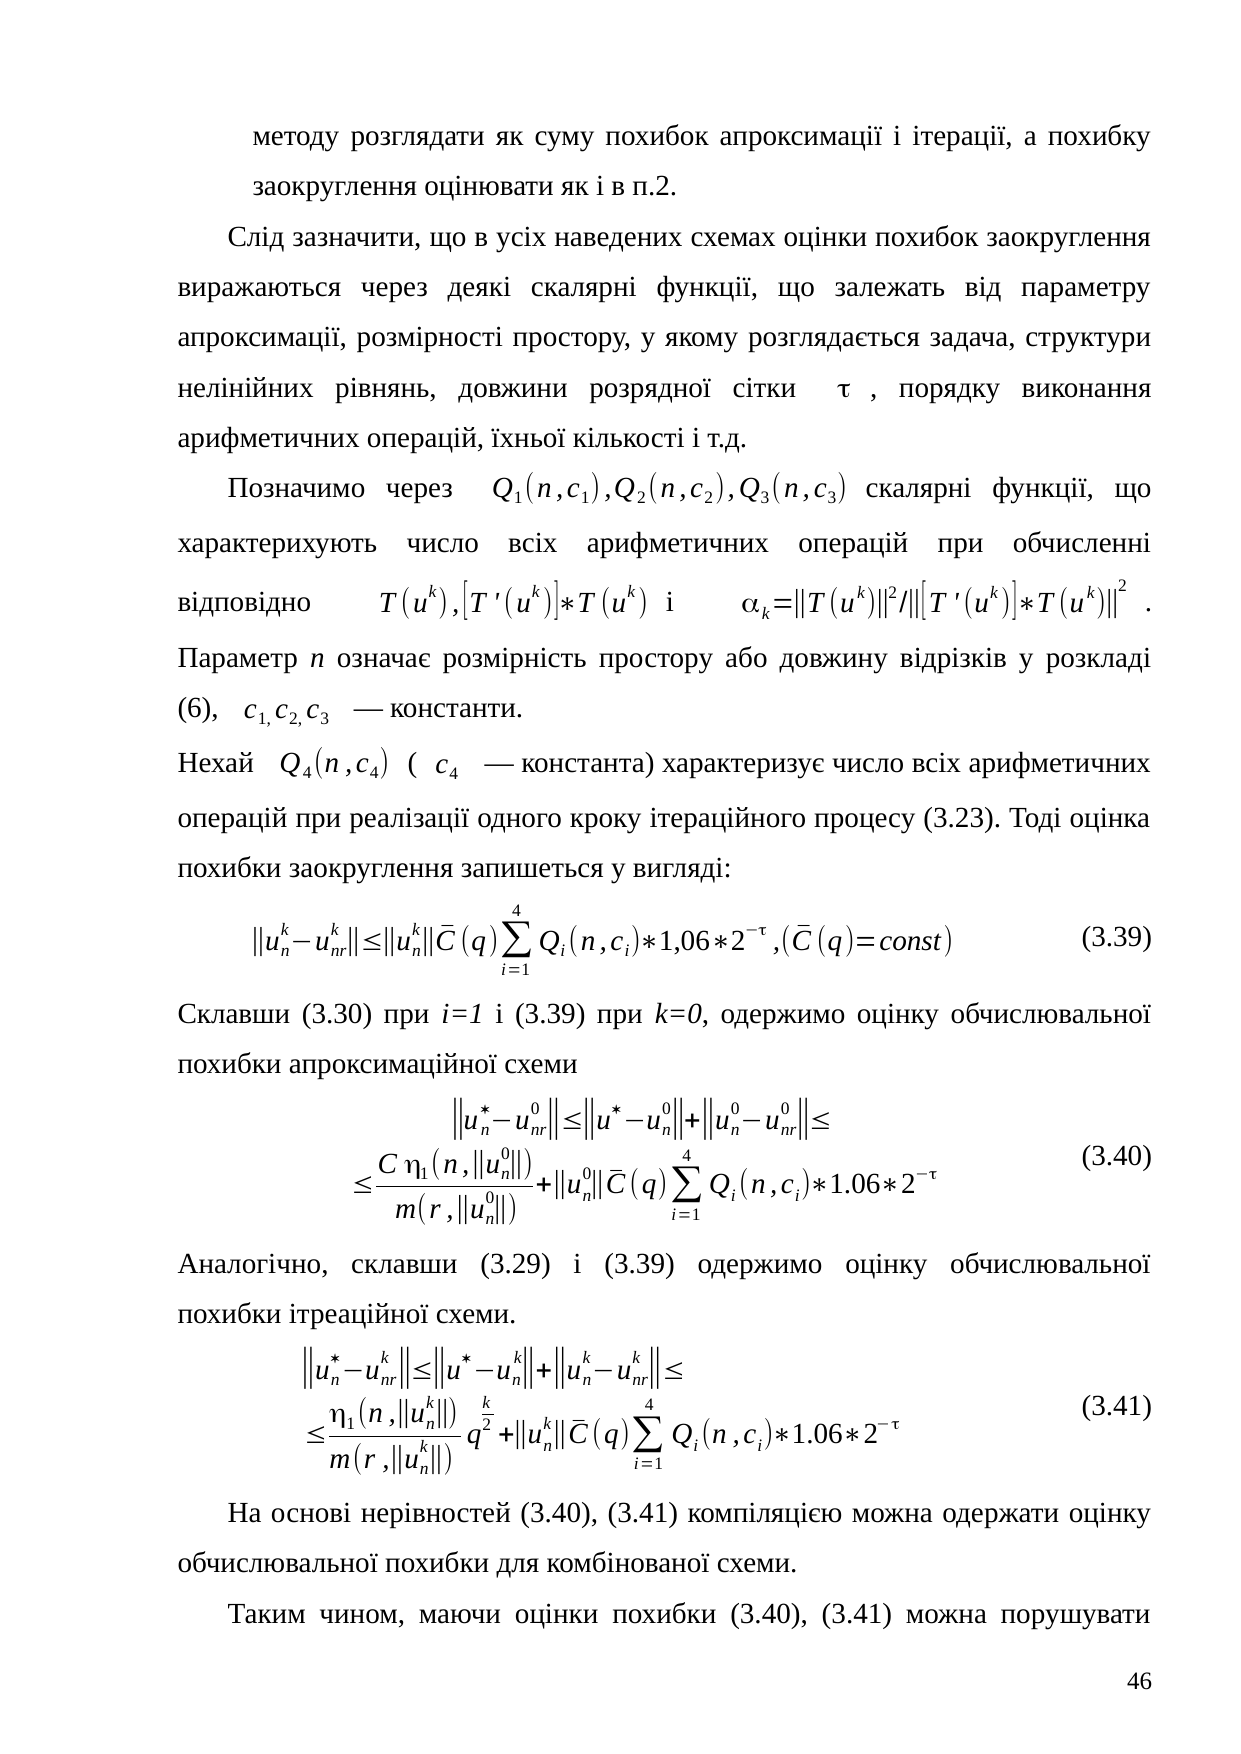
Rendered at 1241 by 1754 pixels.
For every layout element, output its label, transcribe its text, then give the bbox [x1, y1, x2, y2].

text Позначимо через скалярні функції, що характерихують число всіх арифметичних операцій при обчисленні відповідно і . Параметр n означає розмірність простору або довжину відрізків у розкладі (6), — константи. [177, 470, 1152, 728]
text Аналогічно, склавши (3.29) і (3.39) одержимо оцінку обчислювальної похибки ітреаційної схеми. [177, 1246, 1152, 1329]
list методу розглядати як суму похибок апроксимації і ітерації, а похибку заокруглення оцінювати як і в п.2. [215, 118, 1152, 202]
text Нехай ( — константа) характеризує число всіх арифметичних операцій при реалізації одного кроку ітераційного процесу (3.23). Тоді оцінка похибки заокруглення запишеться у вигляді: [177, 745, 1152, 884]
text (3.40) [177, 1097, 1152, 1229]
text (3.41) [177, 1346, 1152, 1478]
text Таким чином, маючи оцінки похибки (3.40), (3.41) можна порушувати питання про гарантовану можливість побудови й обчислення розв’язків рівняння (3.6). З іншого боку, на підставі скалярних функцій , можна визначити час реалізації кожної із вищезазначених схем, тобто оцінити обчислювальну складність кожної з них. Позначимо через час виконання на ЕОМ деякої “середньої” операції. Тоді час реалізації апроксимаційного методу при деякому фіксованому значенні буде [177, 1596, 1152, 1629]
text Слід зазначити, що в усіх наведених схемах оцінки похибок заокруглення виражаються через деякі скалярні функції, що залежать від параметру апроксимації, розмірності простору, у якому розглядається задача, структури нелінійних рівнянь, довжини розрядної сітки , порядку виконання арифметичних операцій, їхньої кількості і т.д. [177, 219, 1152, 453]
text На основі нерівностей (3.40), (3.41) компіляцією можна одержати оцінку обчислювальної похибки для комбінованої схеми. [177, 1495, 1152, 1579]
text (3.39) [177, 901, 1152, 979]
text Склавши (3.30) при i=1 і (3.39) при k=0, одержимо оцінку обчислювальної похибки апроксимаційної схеми [177, 996, 1152, 1080]
